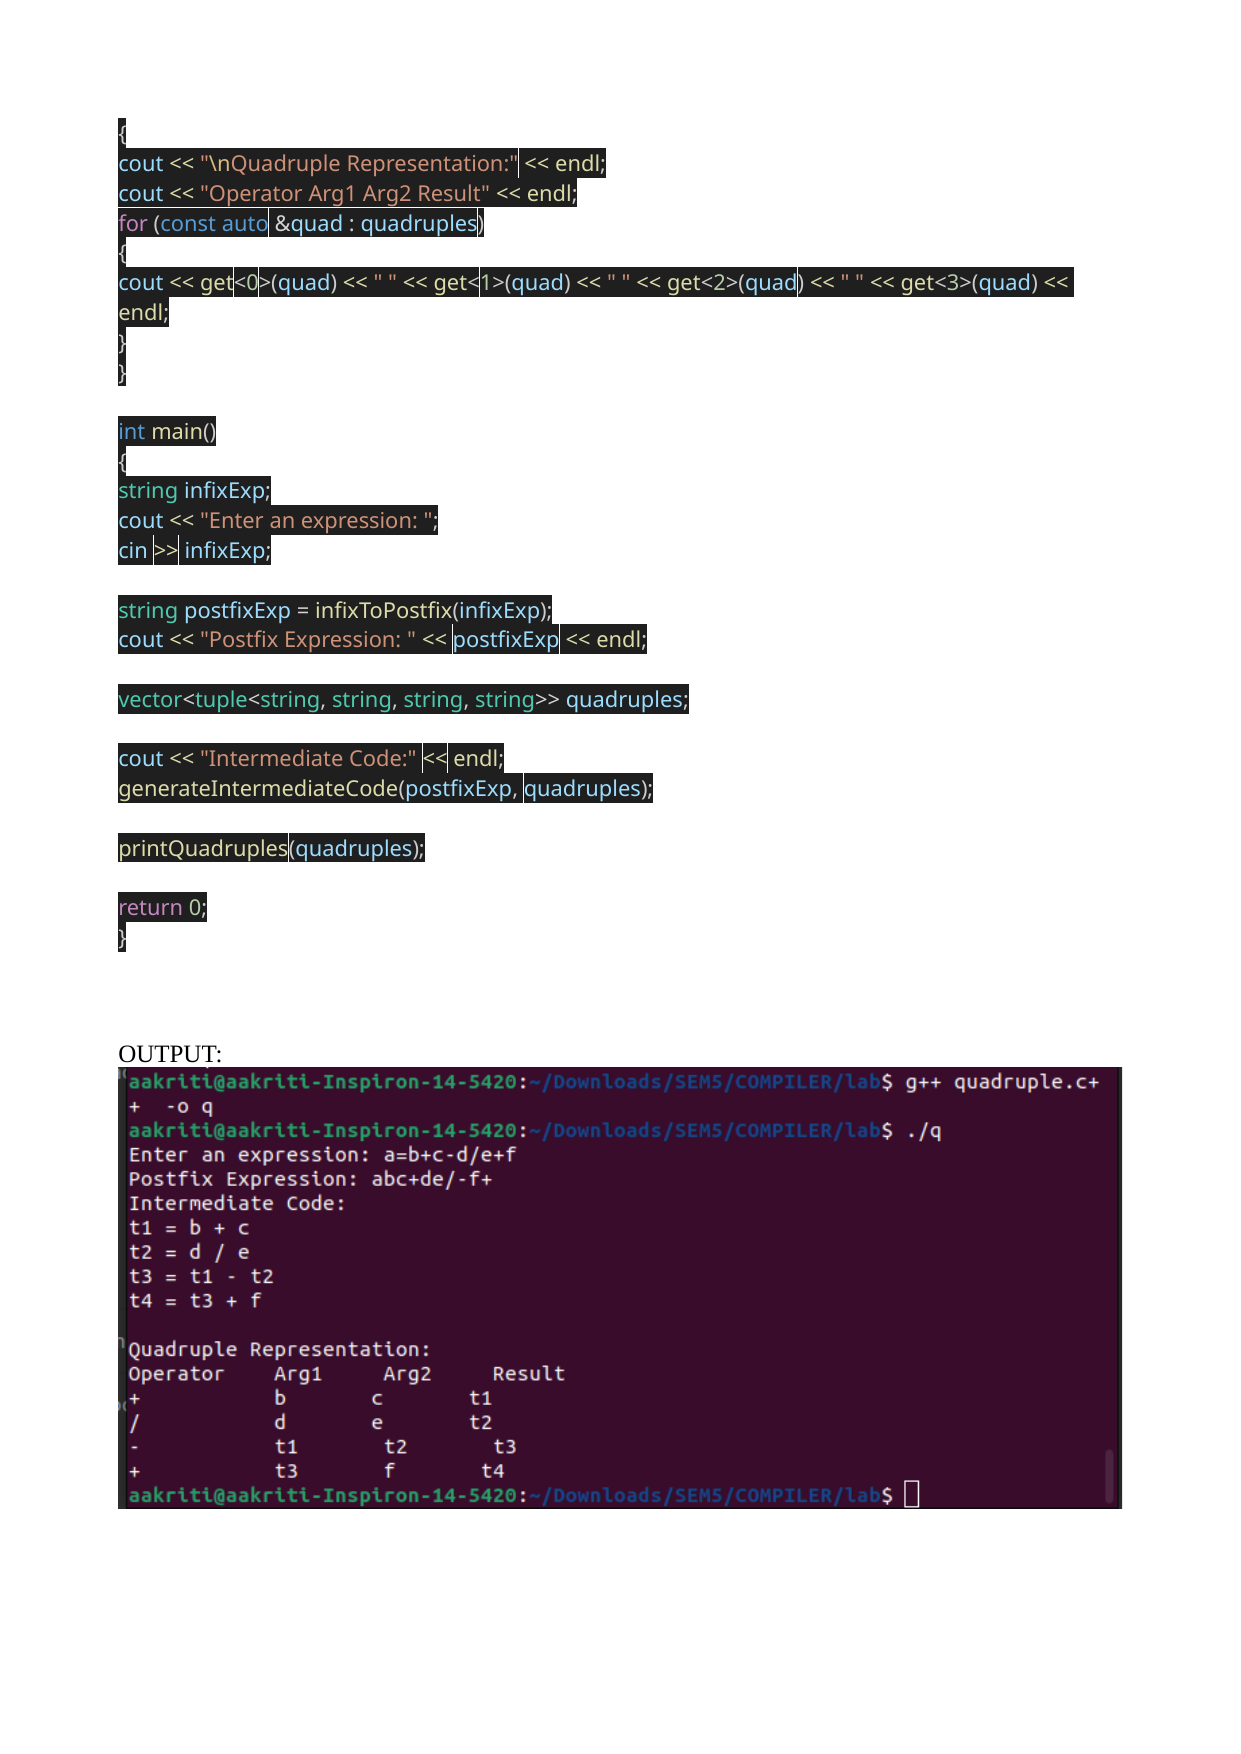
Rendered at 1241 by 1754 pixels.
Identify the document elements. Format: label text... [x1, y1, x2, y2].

text for (const auto &quad : quadruples) [118, 207, 1122, 237]
text generateIntermediateCode(postfixExp, quadruples); [118, 773, 1122, 803]
text cout << "Intermediate Code:" << endl; [118, 743, 1122, 773]
text cout << get<0>(quad) << " " << get<1>(quad) << " " << get<2>(quad) << " " << get<3>(quad) << endl; [118, 267, 1122, 327]
text { [118, 118, 1122, 148]
text } [118, 922, 1122, 952]
text cout << "\nQuadruple Representation:" << endl; [118, 148, 1122, 178]
text printQuadruples(quadruples); [118, 833, 1122, 862]
text } [118, 327, 1122, 356]
text cout << "Postfix Expression: " << postfixExp << endl; [118, 624, 1122, 654]
picture [118, 1067, 1123, 1509]
text cin >> infixExp; [118, 535, 1122, 565]
text return 0; [118, 892, 1122, 922]
text vector<tuple<string, string, string, string>> quadruples; [118, 684, 1122, 714]
text { [118, 237, 1122, 267]
text } [118, 356, 1122, 386]
text { [118, 446, 1122, 476]
text string postfixExp = infixToPostfix(infixExp); [118, 594, 1122, 624]
text int main() [118, 416, 1122, 446]
text cout << "Enter an expression: "; [118, 505, 1122, 535]
text cout << "Operator Arg1 Arg2 Result" << endl; [118, 178, 1122, 207]
text OUTPUT: [118, 1039, 1122, 1067]
text string infixExp; [118, 476, 1122, 505]
